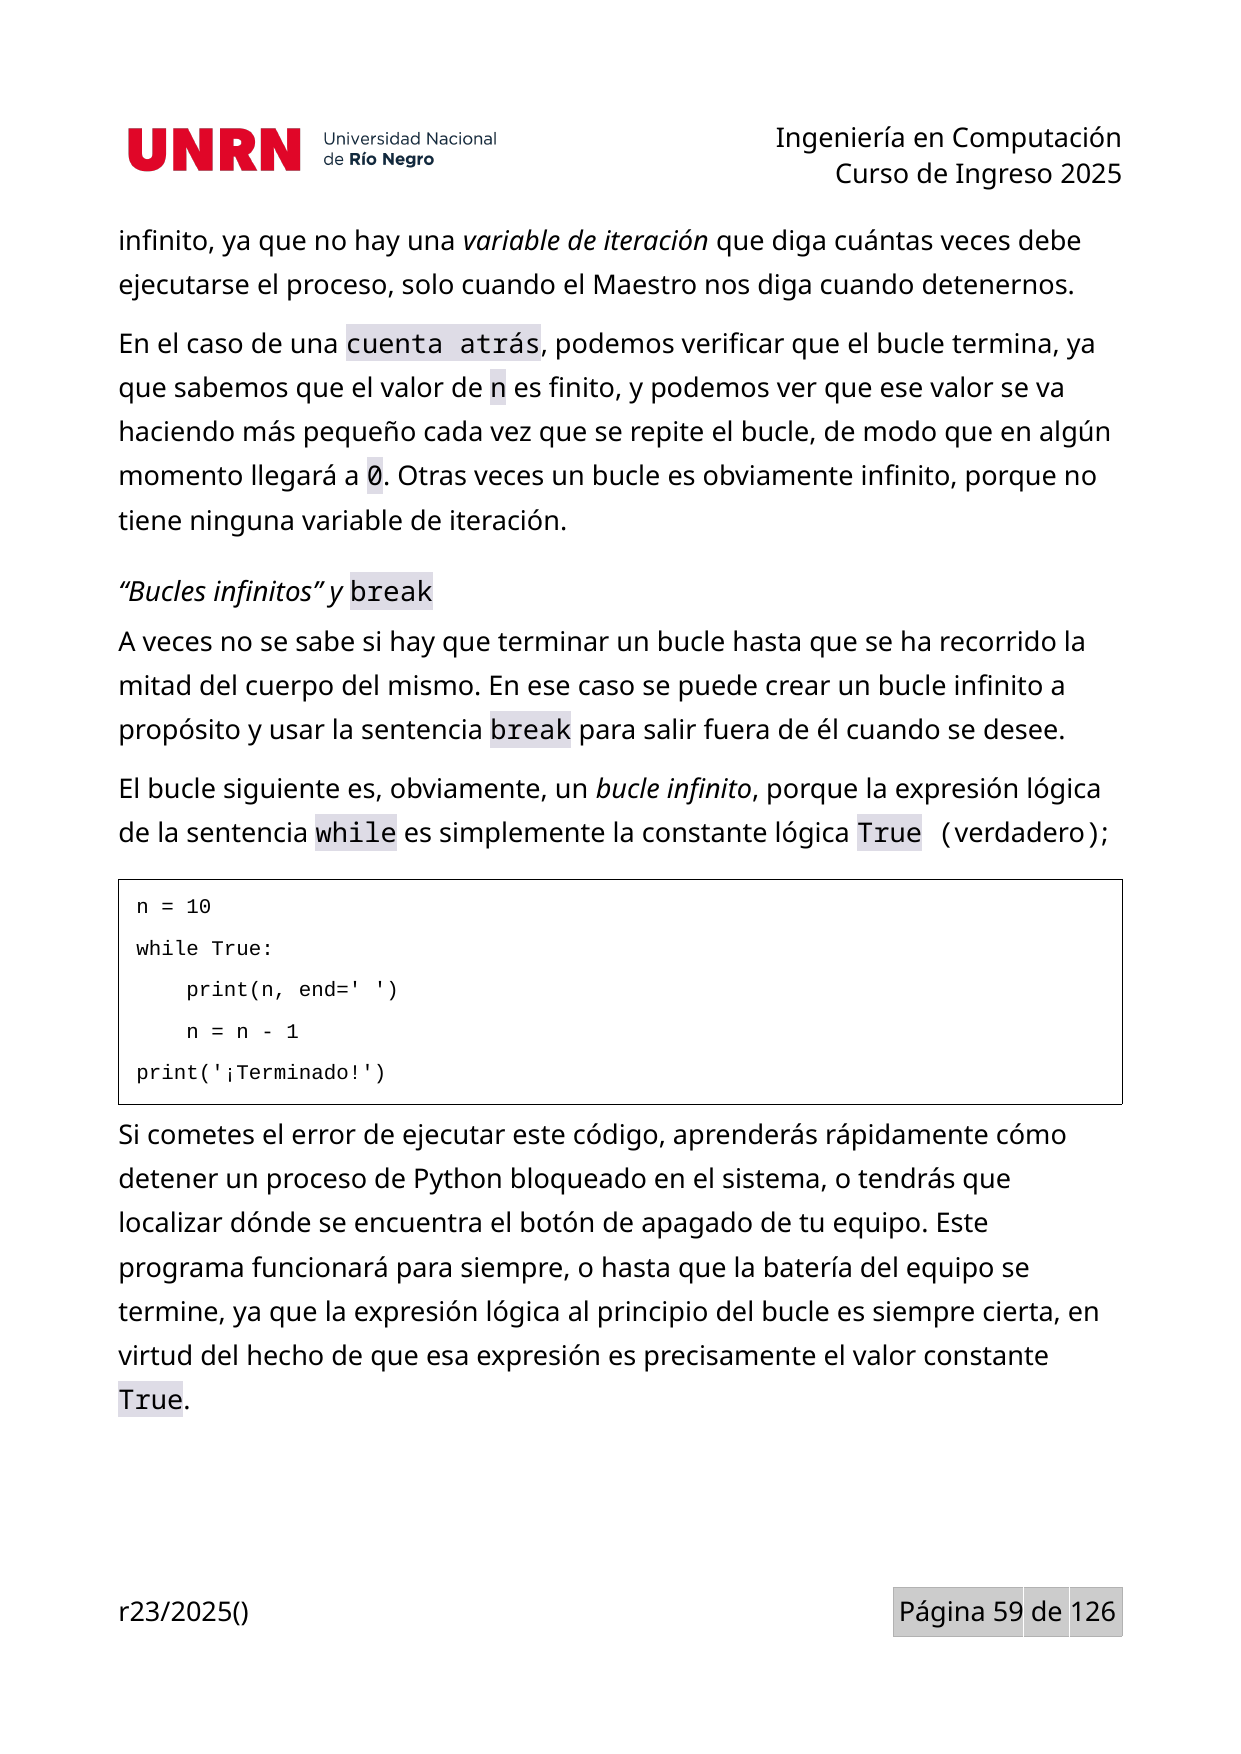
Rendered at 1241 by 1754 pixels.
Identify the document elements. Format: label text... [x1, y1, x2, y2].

text Si cometes el error de ejecutar este código, aprenderás rápidamente cómo detener un proceso de Python bloqueado en el sistema, o tendrás que localizar dónde se encuentra el botón de apagado de tu equipo. Este programa funcionará para siempre, o hasta que la batería del equipo se termine, ya que la expresión lógica al principio del bucle es siempre cierta, en virtud del hecho de que esa expresión es precisamente el valor constante True. [118, 1116, 1122, 1417]
text while True: [119, 920, 1122, 962]
text print(n, end=' ') [119, 962, 1122, 1003]
text n = n - 1 [119, 1003, 1122, 1044]
text n = 10 [119, 880, 1122, 920]
text A veces no se sabe si hay que terminar un bucle hasta que se ha recorrido la mitad del cuerpo del mismo. En ese caso se puede crear un bucle infinito a propósito y usar la sentencia break para salir fuera de él cuando se desee. [118, 622, 1122, 748]
text En el caso de una cuenta atrás, podemos verificar que el bucle termina, ya que sabemos que el valor de n es finito, y podemos ver que ese valor se va haciendo más pequeño cada vez que se repite el bucle, de modo que en algún momento llegará a 0. Otras veces un bucle es obviamente infinito, porque no tiene ninguna variable de iteración. [118, 324, 1122, 538]
picture [118, 118, 505, 180]
text print('¡Terminado!') [119, 1044, 1122, 1104]
subtitle “Bucles infinitos” y break [433, 572, 1122, 610]
subtitle “Bucles infinitos” y break [118, 572, 350, 610]
text El bucle siguiente es, obviamente, un bucle infinito, porque la expresión lógica de la sentencia while es simplemente la constante lógica True (verdadero); [118, 769, 1122, 851]
text infinito, ya que no hay una variable de iteración que diga cuántas veces debe ejecutarse el proceso, solo cuando el Maestro nos diga cuando detenernos. [118, 221, 1122, 302]
